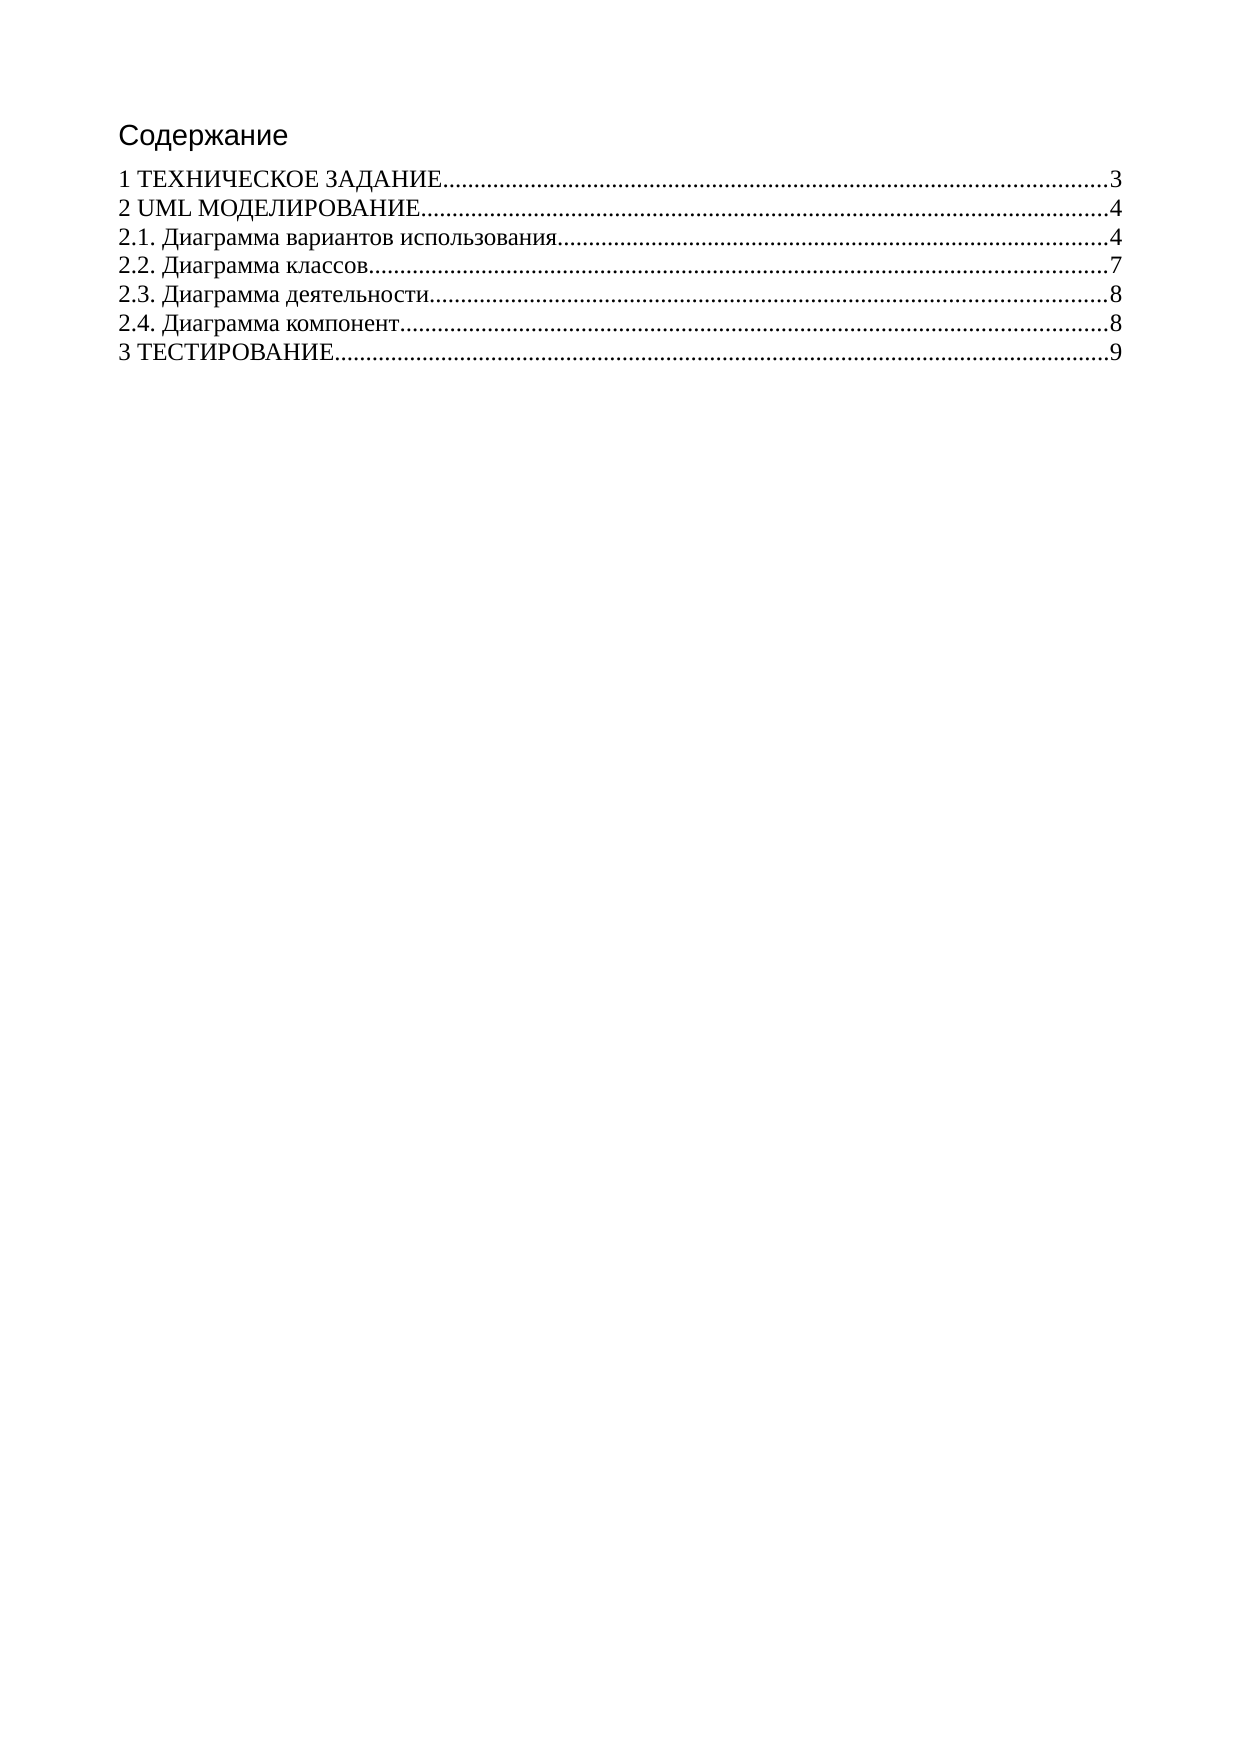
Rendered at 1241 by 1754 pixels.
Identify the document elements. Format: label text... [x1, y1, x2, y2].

text 2 UML МОДЕЛИРОВАНИЕ 4 [118, 193, 1122, 222]
text 2.2. Диаграмма классов 7 [118, 250, 1122, 279]
text 1 ТЕХНИЧЕСКОЕ ЗАДАНИЕ 3 [118, 164, 1122, 193]
subtitle Содержание [118, 118, 1122, 152]
text 3 ТЕСТИРОВАНИЕ 9 [118, 337, 1122, 365]
text 2.1. Диаграмма вариантов использования 4 [118, 222, 1122, 250]
text 2.3. Диаграмма деятельности 8 [118, 279, 1122, 308]
text 2.4. Диаграмма компонент 8 [118, 308, 1122, 337]
